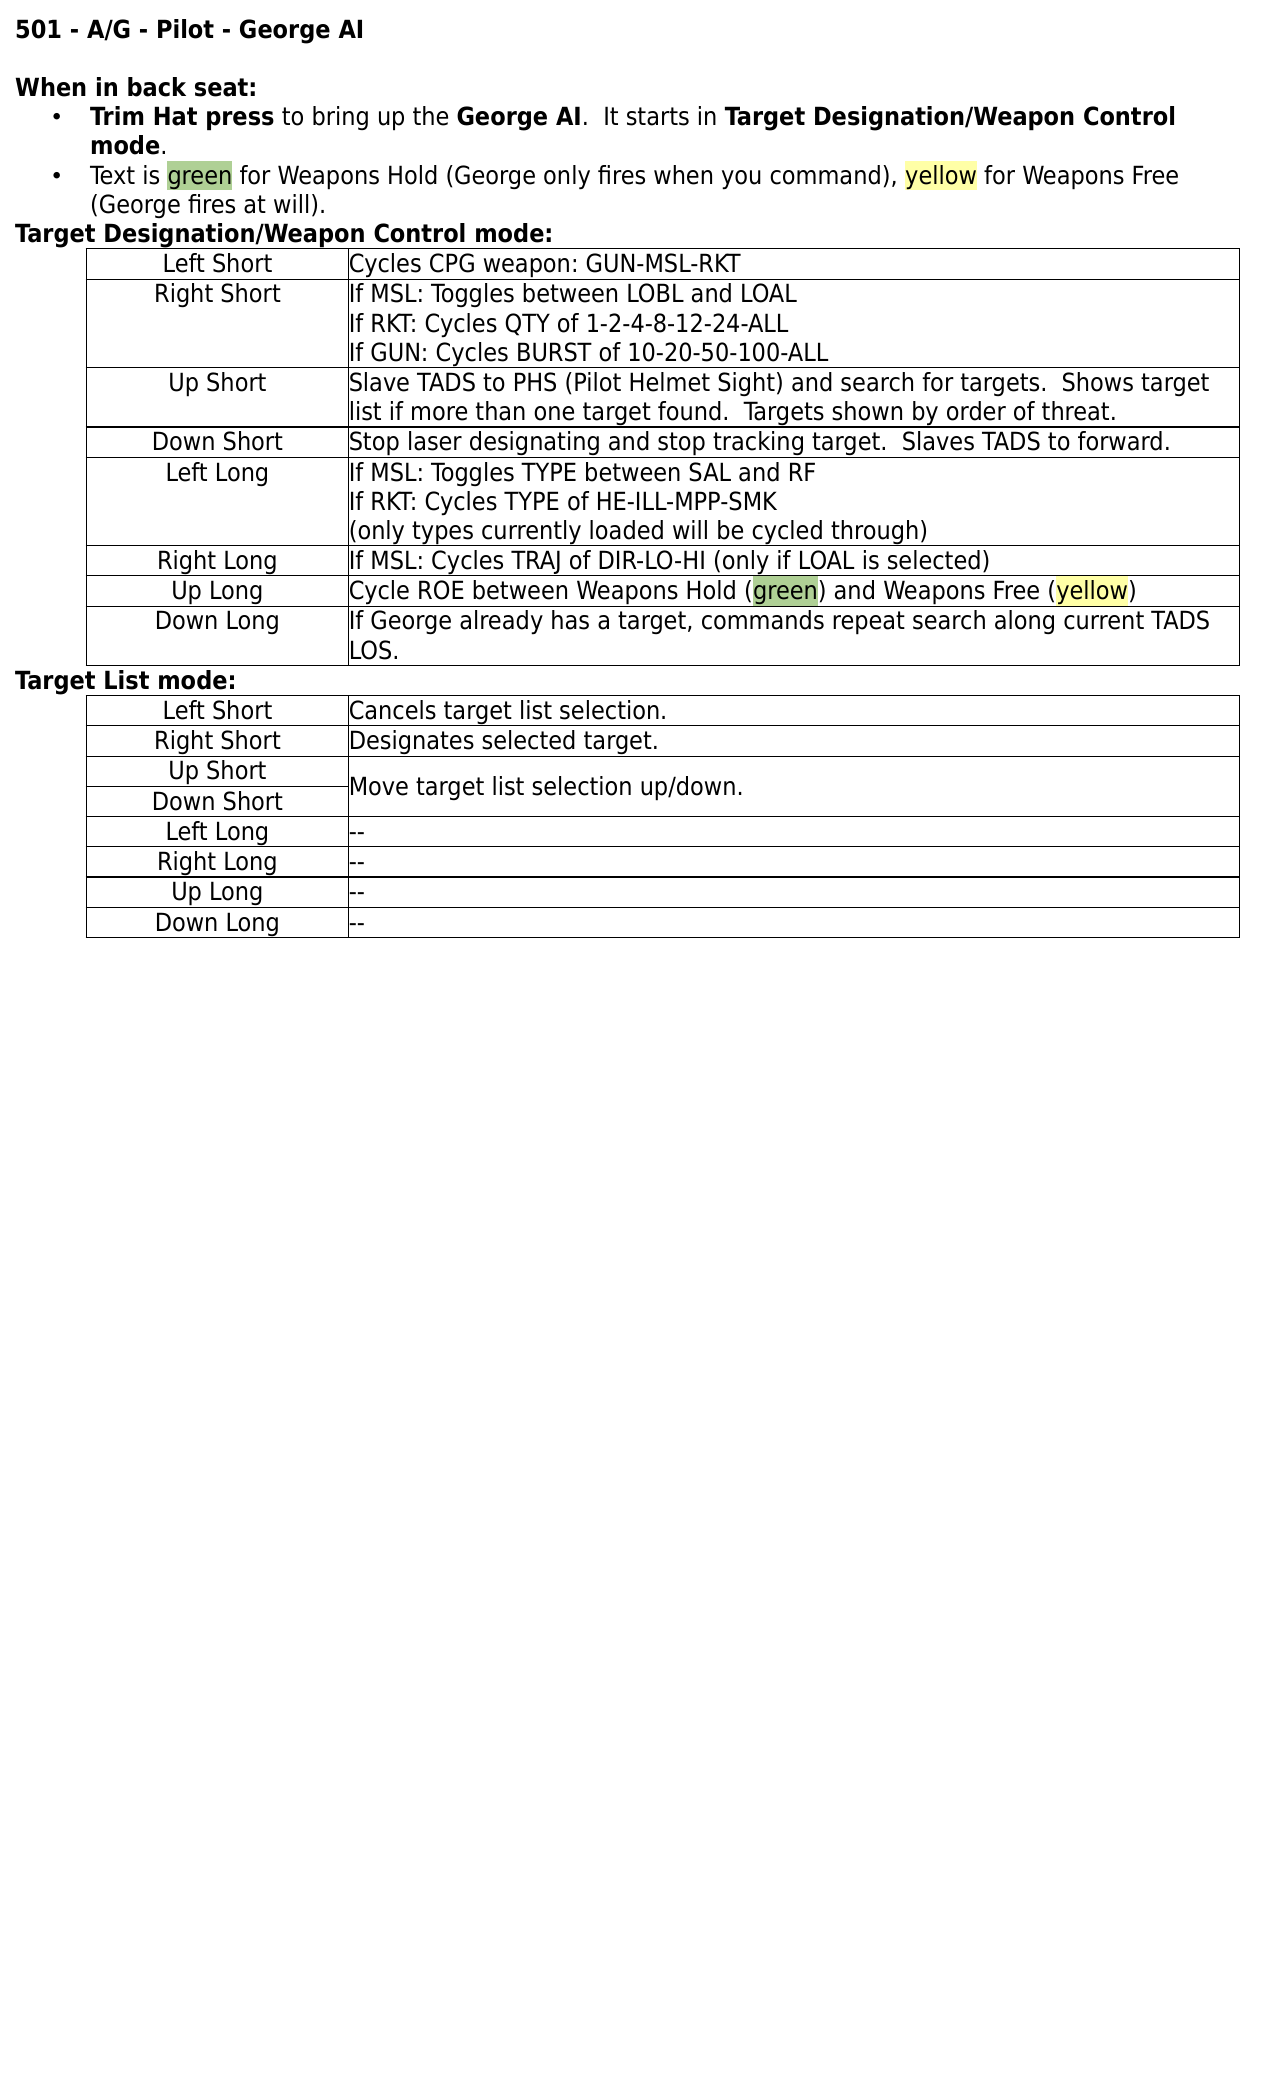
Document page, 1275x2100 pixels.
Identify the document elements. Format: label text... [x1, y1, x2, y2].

table_cell Right Short [87, 726, 348, 756]
text Target List mode: [15, 666, 1260, 695]
table_header Cancels target list selection. [349, 696, 1239, 725]
list Trim Hat press to bring up the George AI. It starts in Target Designation/Weapon Control mode. [52, 102, 1260, 161]
table_cell -- [349, 908, 1239, 937]
table_cell If MSL: Toggles between LOBL and LOAL If RKT: Cycles QTY of 1-2-4-8-12-24-ALL If GUN: Cycles BURST of 10-20-50-100-ALL [349, 280, 1239, 367]
table_cell Cycle ROE between Weapons Hold (green) and Weapons Free (yellow) [349, 576, 1239, 606]
table_cell -- [349, 847, 1239, 876]
table_cell Designates selected target. [349, 726, 1239, 756]
table_cell Stop laser designating and stop tracking target. Slaves TADS to forward. [349, 428, 1239, 457]
text When in back seat: [15, 73, 1260, 102]
table_cell Move target list selection up/down. [349, 757, 1239, 816]
table_cell -- [349, 817, 1239, 846]
table_cell Down Short [87, 428, 348, 457]
table_cell Up Short [87, 368, 348, 426]
table_cell Down Long [87, 607, 348, 665]
table_cell Left Long [87, 817, 348, 846]
table_cell Up Long [87, 576, 348, 606]
text 501 - A/G - Pilot - George AI [15, 15, 1260, 44]
table_cell Up Short [87, 757, 348, 786]
list Text is green for Weapons Hold (George only fires when you command), yellow for Weapons Free (George fires at will). [52, 161, 1260, 219]
table_header Cycles CPG weapon: GUN-MSL-RKT [349, 249, 1239, 278]
table_cell Up Long [87, 878, 348, 907]
table_cell Slave TADS to PHS (Pilot Helmet Sight) and search for targets. Shows target list if more than one target found. Targets shown by order of threat. [349, 368, 1239, 426]
table_cell Right Short [87, 280, 348, 367]
table_cell If MSL: Toggles TYPE between SAL and RF If RKT: Cycles TYPE of HE-ILL-MPP-SMK (only types currently loaded will be cycled through) [349, 458, 1239, 545]
table_header Left Short [87, 249, 348, 278]
table_cell Left Long [87, 458, 348, 545]
table_cell -- [349, 878, 1239, 907]
table_cell Down Short [87, 787, 348, 816]
table_cell If MSL: Cycles TRAJ of DIR-LO-HI (only if LOAL is selected) [349, 546, 1239, 575]
table_header Left Short [87, 696, 348, 725]
table_cell Down Long [87, 908, 348, 937]
text Target Designation/Weapon Control mode: [15, 219, 1260, 248]
table_cell Right Long [87, 847, 348, 876]
table_cell If George already has a target, commands repeat search along current TADS LOS. [349, 607, 1239, 665]
table_cell Right Long [87, 546, 348, 575]
